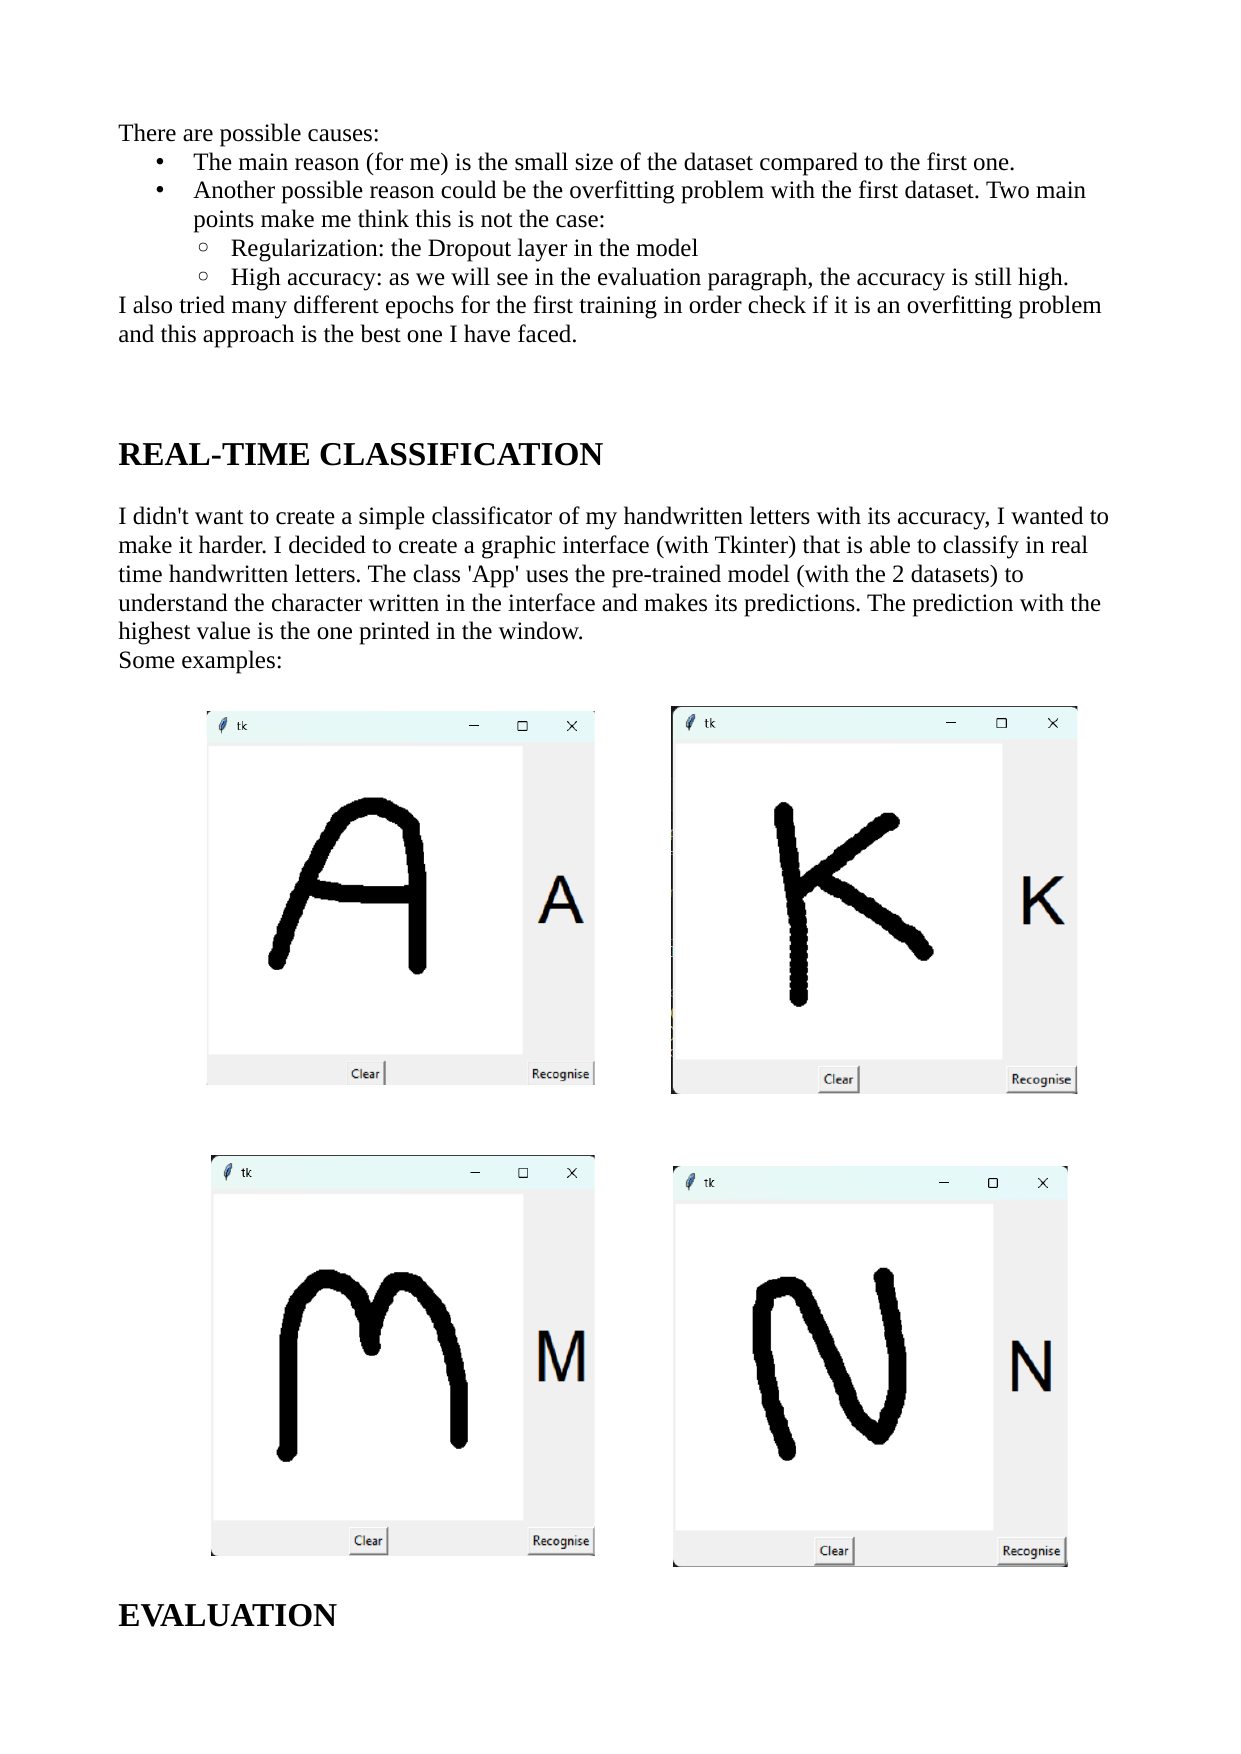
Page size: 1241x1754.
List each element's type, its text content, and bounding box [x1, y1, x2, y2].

text EVALUATION [118, 1595, 1122, 1633]
list High accuracy: as we will see in the evaluation paragraph, the accuracy is still high. [193, 262, 1122, 291]
text There are possible causes: [118, 118, 1122, 147]
list Another possible reason could be the overfitting problem with the first dataset. Two main points make me think this is not the case: [156, 176, 1122, 233]
list The main reason (for me) is the small size of the dataset compared to the first one. [156, 147, 1122, 176]
picture [671, 706, 1078, 1094]
text I also tried many different epochs for the first training in order check if it is an overfitting problem and this approach is the best one I have faced. [118, 291, 1122, 348]
picture [206, 711, 595, 1085]
text REAL-TIME CLASSIFICATION [118, 434, 1122, 473]
list Regularization: the Dropout layer in the model [193, 233, 1122, 262]
text I didn't want to create a simple classificator of my handwritten letters with its accuracy, I wanted to make it harder. I decided to create a graphic interface (with Tkinter) that is able to classify in real time handwritten letters. The class 'App' uses the pre-trained model (with the 2 datasets) to understand the character written in the interface and makes its predictions. The prediction with the highest value is the one printed in the window. [118, 501, 1122, 645]
picture [673, 1166, 1068, 1567]
text Some examples: [118, 645, 1122, 674]
picture [211, 1155, 595, 1556]
